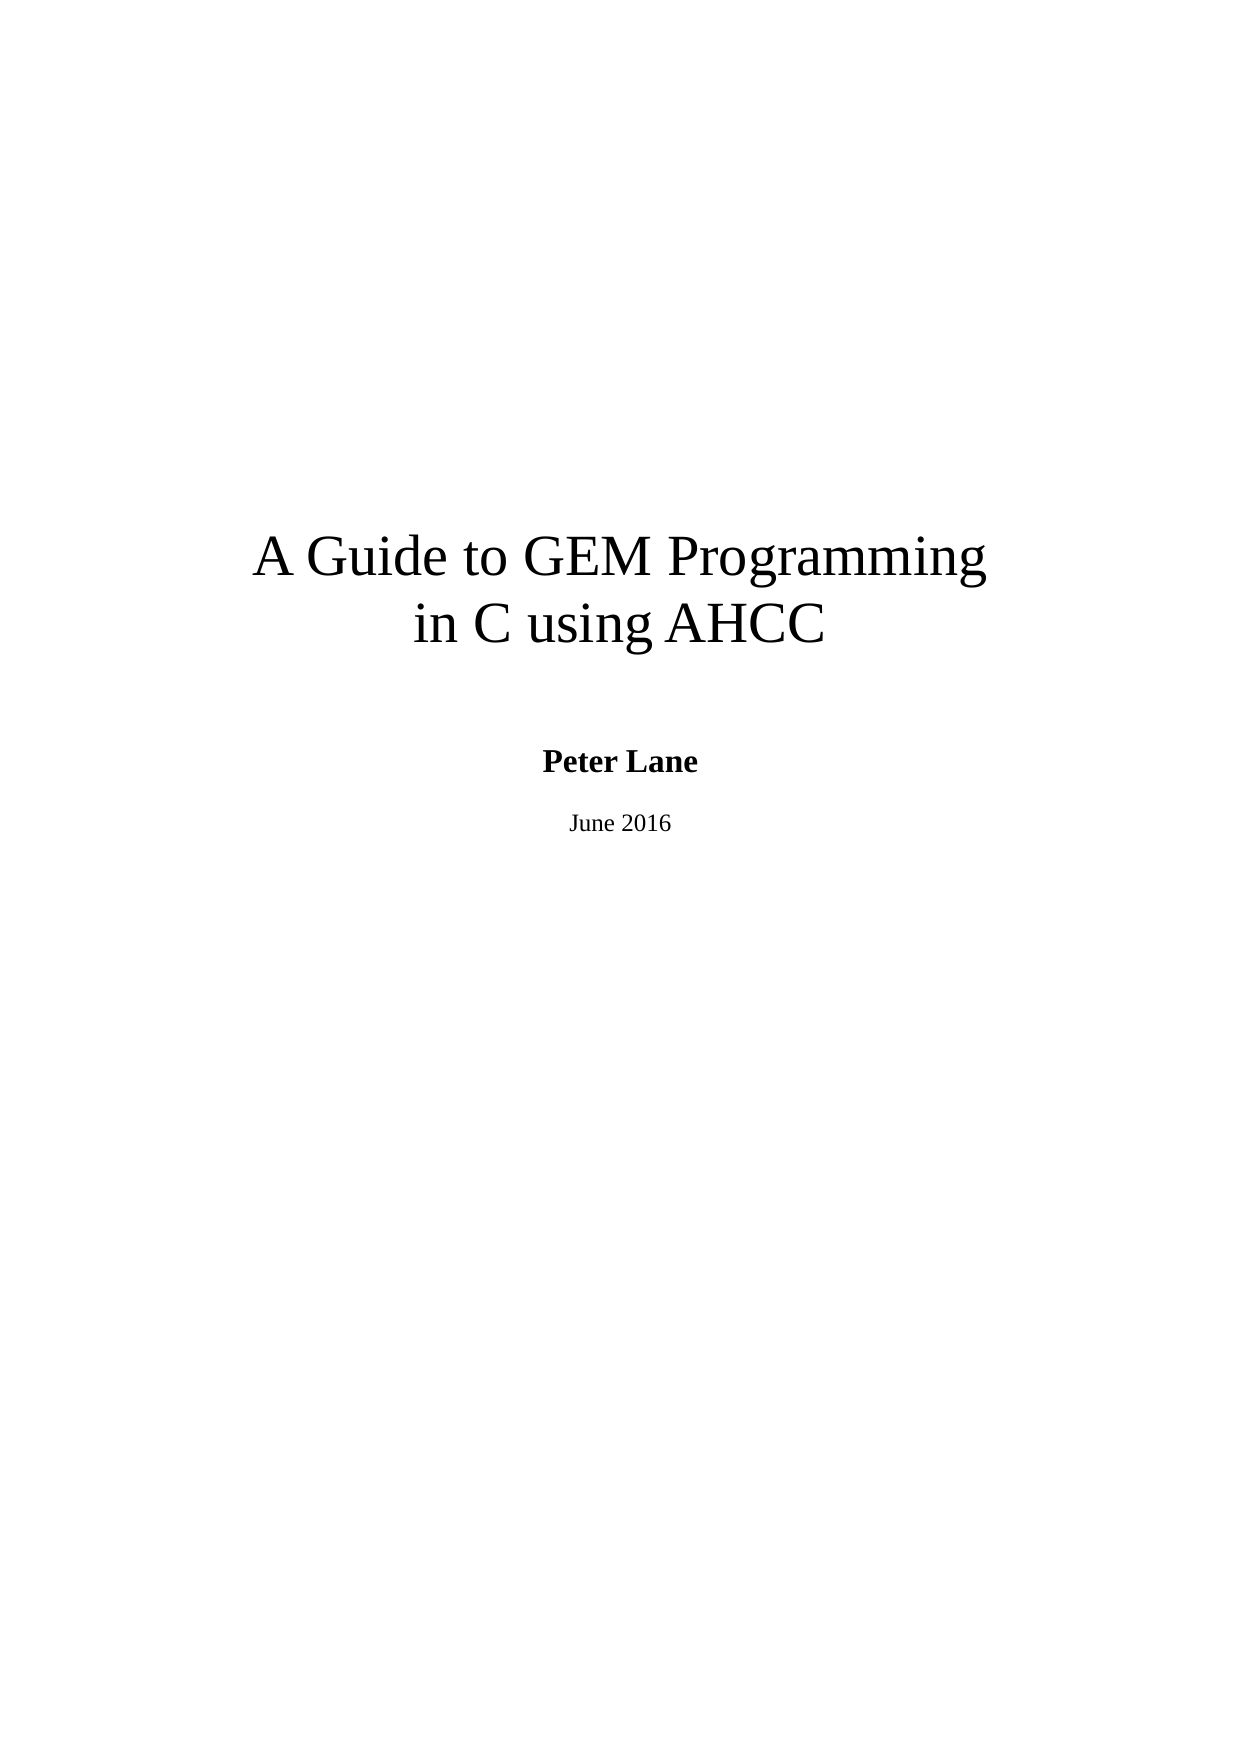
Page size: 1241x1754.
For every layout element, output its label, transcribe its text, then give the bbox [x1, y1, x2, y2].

text Peter Lane [118, 741, 1122, 779]
text A Guide to GEM Programming [118, 521, 1122, 588]
text June 2016 [118, 808, 1122, 837]
text in C using AHCC [118, 588, 1122, 655]
